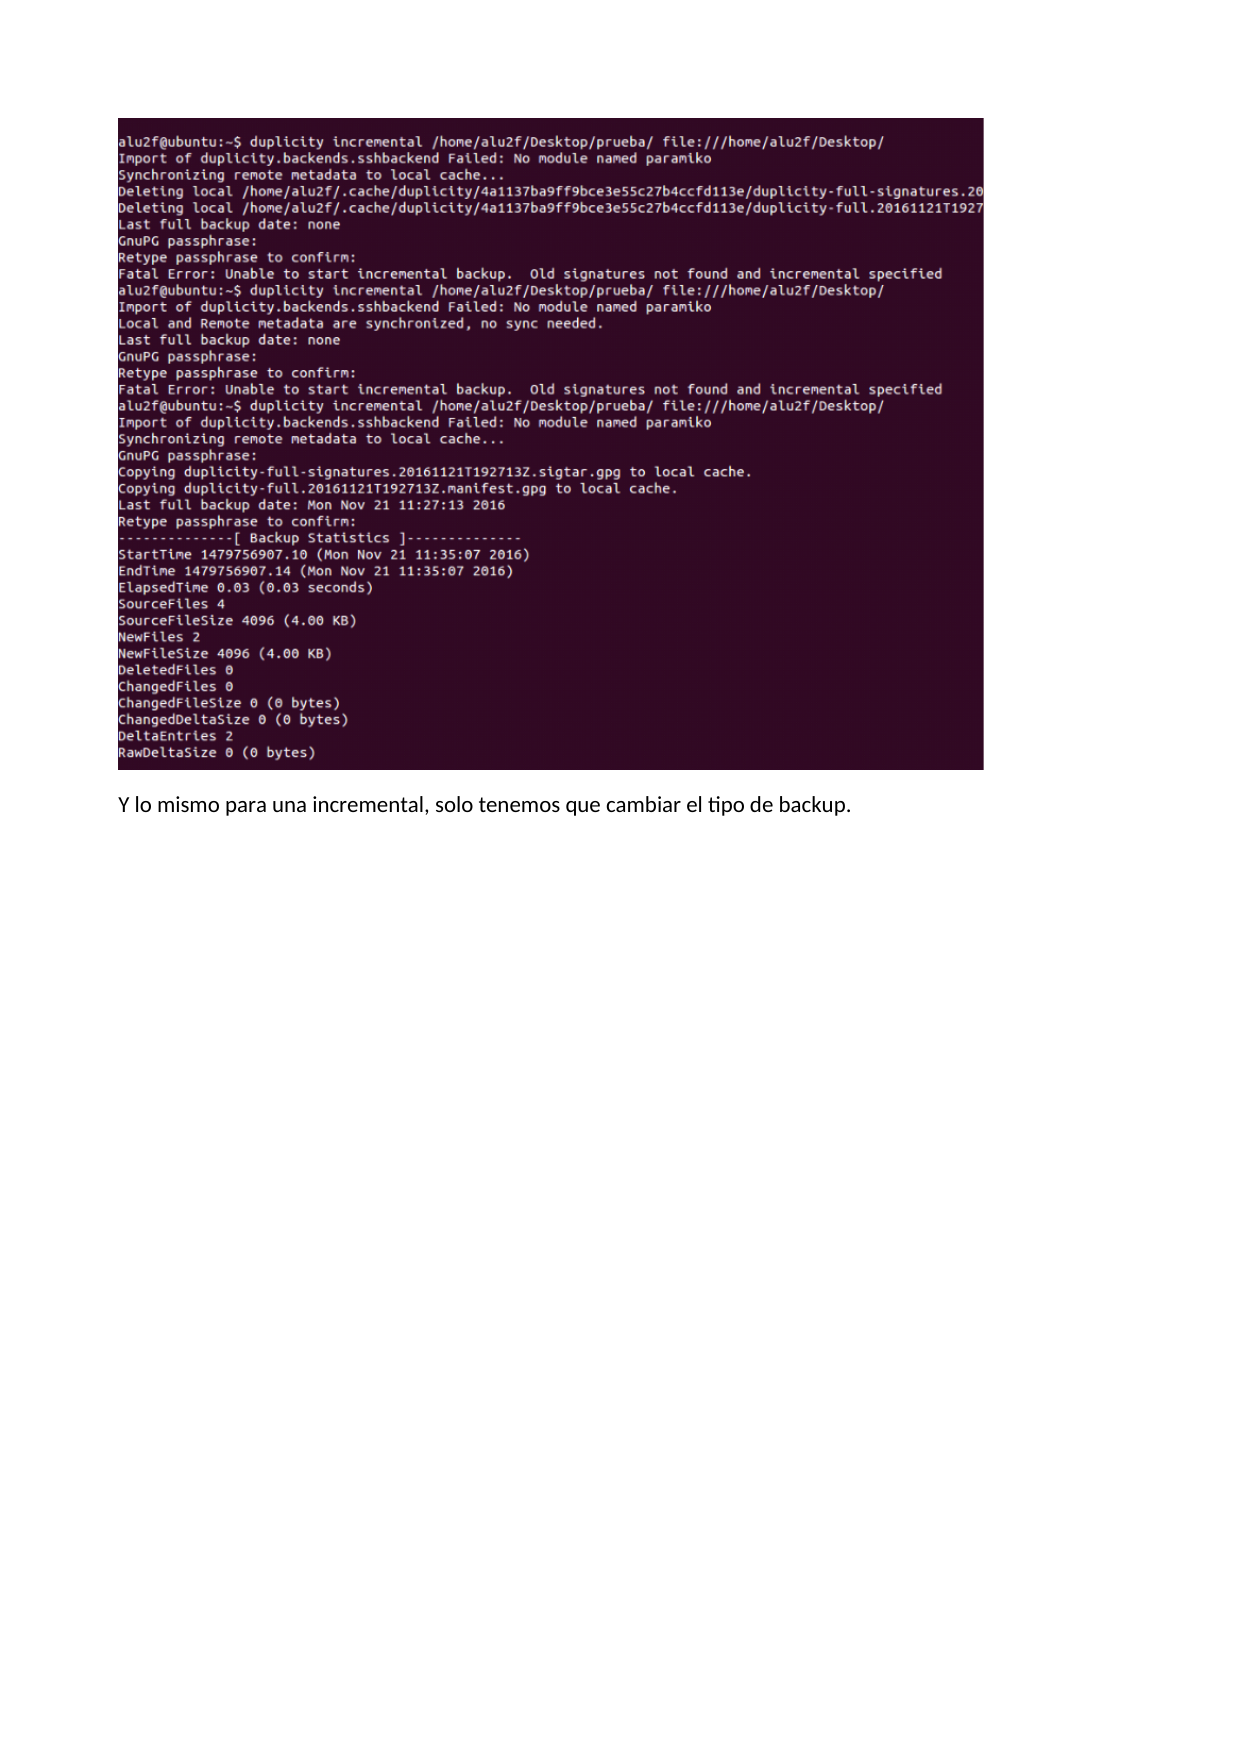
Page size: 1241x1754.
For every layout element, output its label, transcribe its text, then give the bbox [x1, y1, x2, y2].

text Y lo mismo para una incremental, solo tenemos que cambiar el tipo de backup. [118, 791, 1122, 818]
